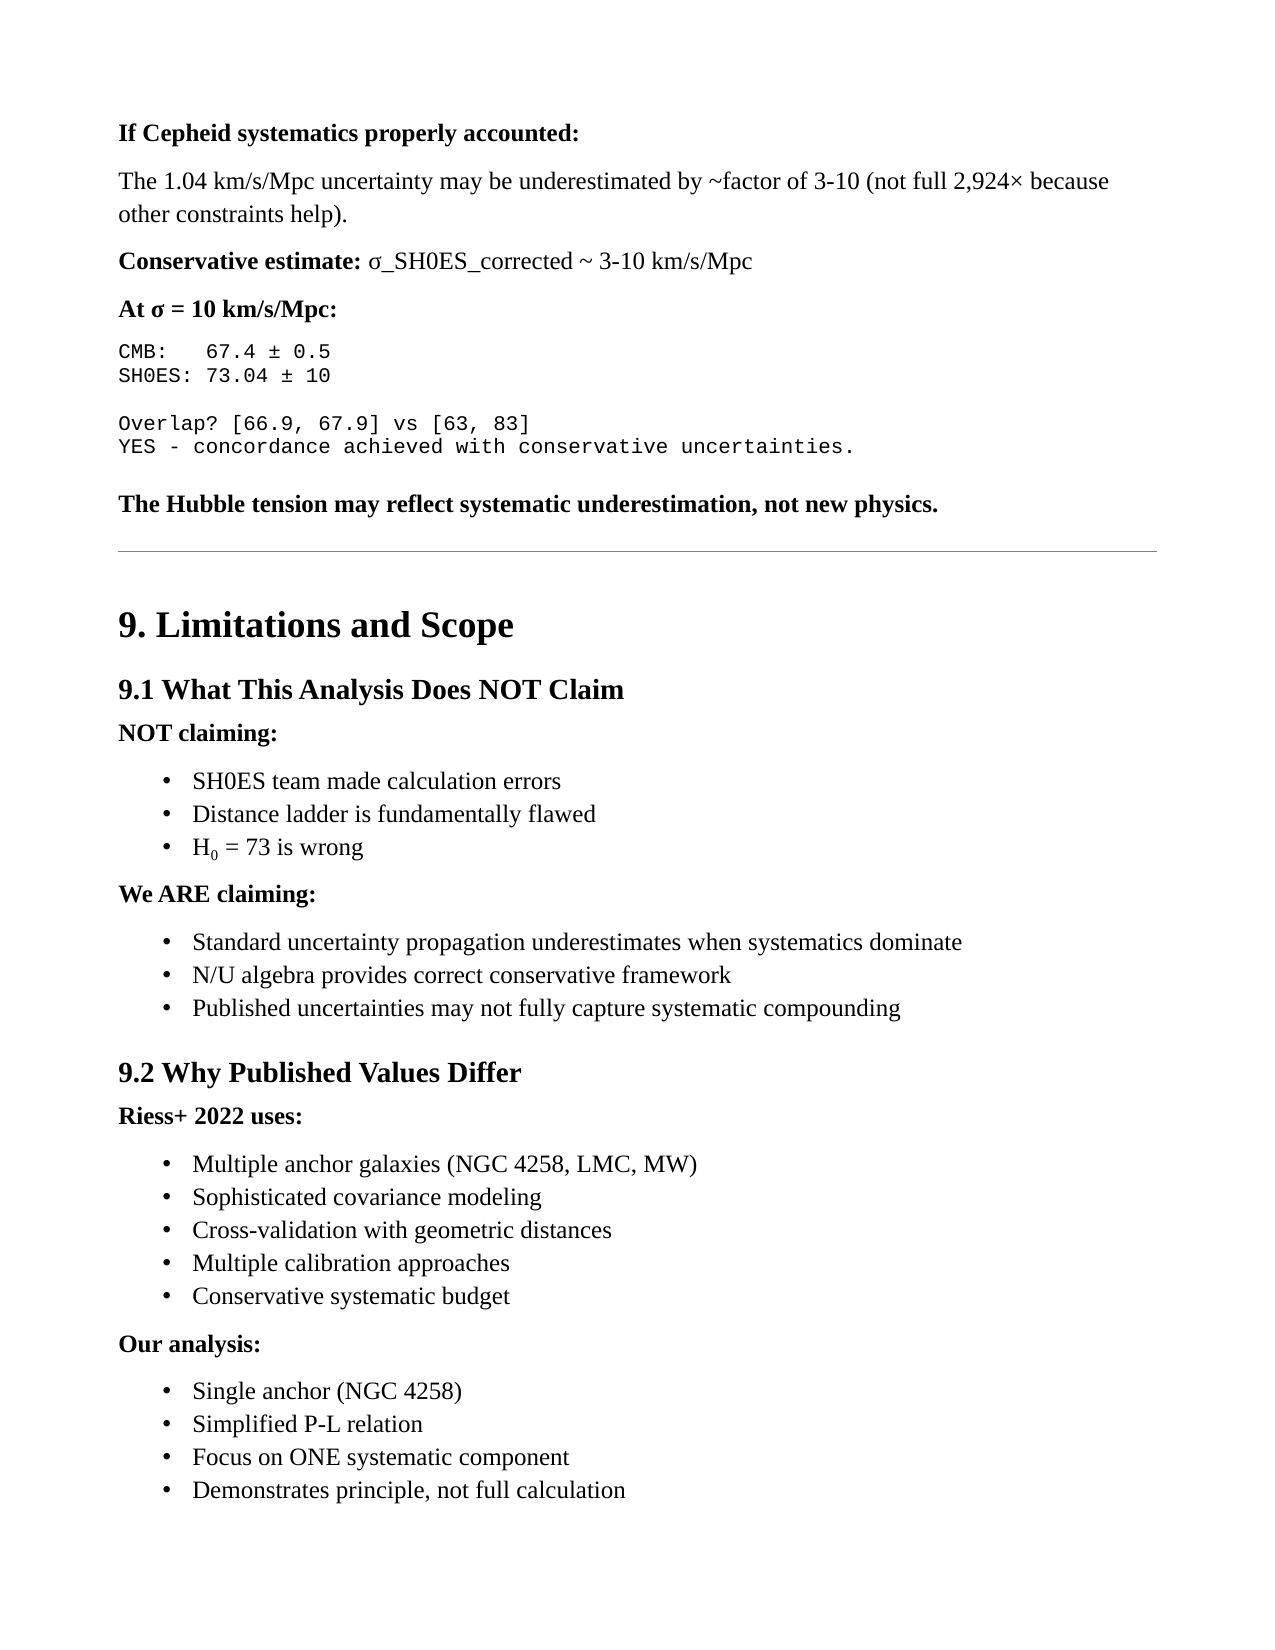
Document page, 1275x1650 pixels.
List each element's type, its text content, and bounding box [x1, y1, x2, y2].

list Demonstrates principle, not full calculation [162, 1475, 1157, 1504]
list Simplified P-L relation [162, 1409, 1157, 1438]
list Single anchor (NGC 4258) [162, 1376, 1157, 1405]
subtitle 9.2 Why Published Values Differ [118, 1055, 1157, 1089]
text NOT claiming: [118, 718, 1157, 747]
text At σ = 10 km/s/Mpc: [118, 294, 1157, 323]
list Distance ladder is fundamentally flawed [162, 799, 1157, 828]
text We ARE claiming: [118, 879, 1157, 908]
list Sophisticated covariance modeling [162, 1182, 1157, 1211]
list N/U algebra provides correct conservative framework [162, 960, 1157, 989]
list Standard uncertainty propagation underestimates when systematics dominate [162, 927, 1157, 956]
list Multiple anchor galaxies (NGC 4258, LMC, MW) [162, 1149, 1157, 1178]
list Cross-validation with geometric distances [162, 1215, 1157, 1244]
subtitle 9.1 What This Analysis Does NOT Claim [118, 672, 1157, 706]
text YES - concordance achieved with conservative uncertainties. [118, 436, 1157, 460]
text SH0ES: 73.04 ± 10 [118, 365, 1157, 389]
text Conservative estimate: σ_SH0ES_corrected ~ 3-10 km/s/Mpc [118, 246, 1157, 275]
text The 1.04 km/s/Mpc uncertainty may be underestimated by ~factor of 3-10 (not full 2,924× because other constraints help). [118, 166, 1157, 227]
text CMB: 67.4 ± 0.5 [118, 342, 1157, 365]
text Riess+ 2022 uses: [118, 1101, 1157, 1130]
subtitle 9. Limitations and Scope [118, 602, 1157, 645]
text The Hubble tension may reflect systematic underestimation, not new physics. [118, 489, 1157, 518]
list Multiple calibration approaches [162, 1248, 1157, 1277]
list H₀ = 73 is wrong [162, 832, 1157, 861]
text Overlap? [66.9, 67.9] vs [63, 83] [118, 412, 1157, 436]
list Published uncertainties may not fully capture systematic compounding [162, 993, 1157, 1022]
list SH0ES team made calculation errors [162, 766, 1157, 794]
list Focus on ONE systematic component [162, 1442, 1157, 1471]
list Conservative systematic budget [162, 1281, 1157, 1310]
text Our analysis: [118, 1329, 1157, 1357]
text If Cepheid systematics properly accounted: [118, 118, 1157, 147]
